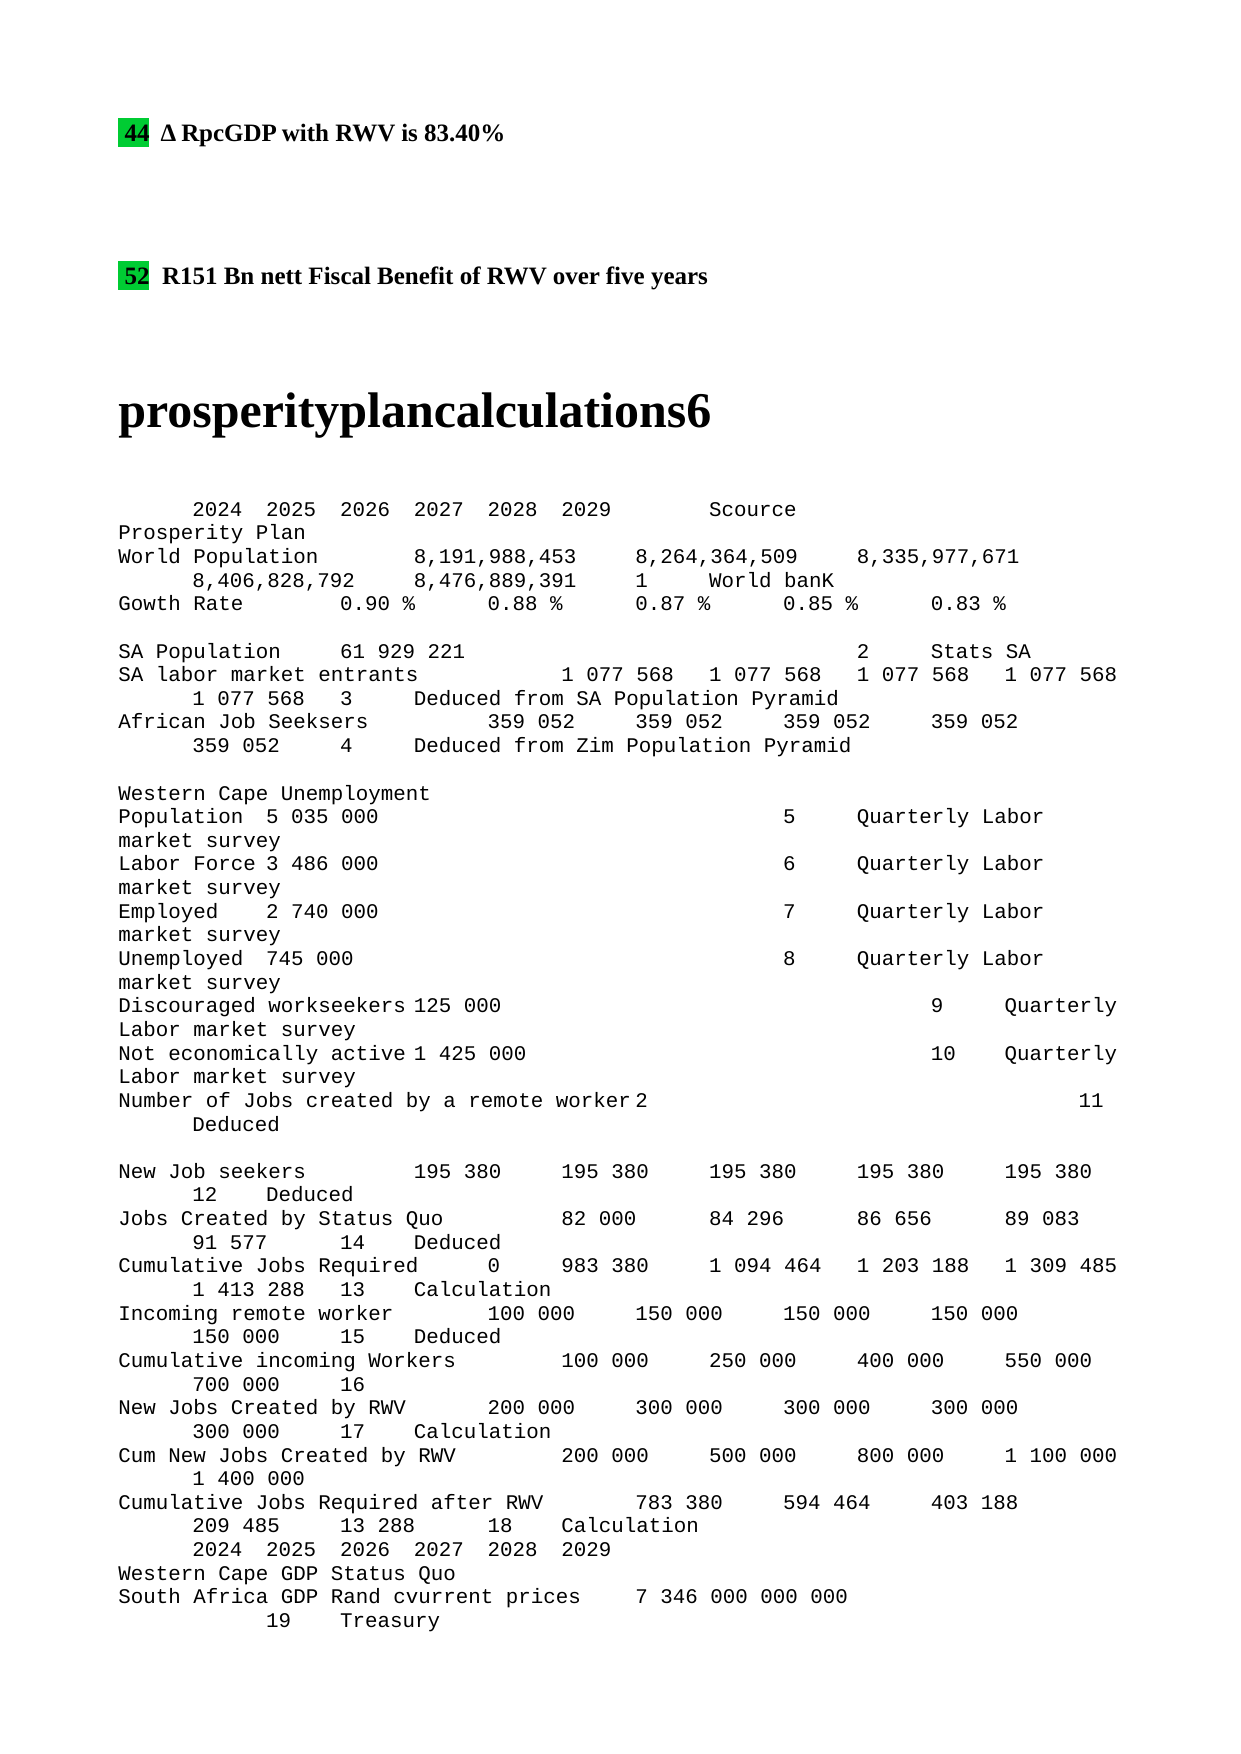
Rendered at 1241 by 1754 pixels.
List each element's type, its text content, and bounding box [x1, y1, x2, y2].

text Cumulative incoming Workers 100 000 250 000 400 000 550 000 700 000 16 [118, 1350, 1122, 1397]
text Number of Jobs created by a remote worker 2 11 Deduced [118, 1090, 1122, 1137]
text Population 5 035 000 5 Quarterly Labor market survey [118, 806, 1122, 853]
text Prosperity Plan [118, 522, 1122, 546]
text New Job seekers 195 380 195 380 195 380 195 380 195 380 12 Deduced [118, 1161, 1122, 1208]
text Gowth Rate 0.90 % 0.88 % 0.87 % 0.85 % 0.83 % [118, 593, 1122, 617]
text Western Cape GDP Status Quo [118, 1563, 1122, 1586]
text Jobs Created by Status Quo 82 000 84 296 86 656 89 083 91 577 14 Deduced [118, 1208, 1122, 1255]
subtitle prosperityplancalculations6 [118, 381, 1122, 439]
text African Job Seeksers 359 052 359 052 359 052 359 052 359 052 4 Deduced from Zim Population Pyramid [118, 712, 1122, 759]
text Employed 2 740 000 7 Quarterly Labor market survey [118, 901, 1122, 948]
text Unemployed 745 000 8 Quarterly Labor market survey [118, 948, 1122, 995]
text Cum New Jobs Created by RWV 200 000 500 000 800 000 1 100 000 1 400 000 [118, 1444, 1122, 1492]
text Western Cape Unemployment [118, 782, 1122, 806]
text Labor Force 3 486 000 6 Quarterly Labor market survey [118, 853, 1122, 901]
text Cumulative Jobs Required 0 983 380 1 094 464 1 203 188 1 309 485 1 413 288 13 Calculation [118, 1255, 1122, 1303]
text 2024 2025 2026 2027 2028 2029 [118, 1539, 1122, 1563]
text Not economically active 1 425 000 10 Quarterly Labor market survey [118, 1043, 1122, 1090]
text New Jobs Created by RWV 200 000 300 000 300 000 300 000 300 000 17 Calculation [118, 1397, 1122, 1444]
text World Population 8,191,988,453 8,264,364,509 8,335,977,671 8,406,828,792 8,476,889,391 1 World banK [118, 546, 1122, 593]
text SA labor market entrants 1 077 568 1 077 568 1 077 568 1 077 568 1 077 568 3 Deduced from SA Population Pyramid [118, 664, 1122, 712]
text Discouraged workseekers 125 000 9 Quarterly Labor market survey [118, 995, 1122, 1043]
text 2024 2025 2026 2027 2028 2029 Scource [118, 499, 1122, 522]
text 44 Δ RpcGDP with RWV is 83.40% [118, 118, 1122, 147]
text Incoming remote worker 100 000 150 000 150 000 150 000 150 000 15 Deduced [118, 1303, 1122, 1350]
text Cumulative Jobs Required after RWV 783 380 594 464 403 188 209 485 13 288 18 Calculation [118, 1492, 1122, 1539]
text South Africa GDP Rand cvurrent prices 7 346 000 000 000 19 Treasury [118, 1586, 1122, 1634]
text 52 R151 Bn nett Fiscal Benefit of RWV over five years [118, 261, 1122, 290]
text SA Population 61 929 221 2 Stats SA [118, 641, 1122, 664]
